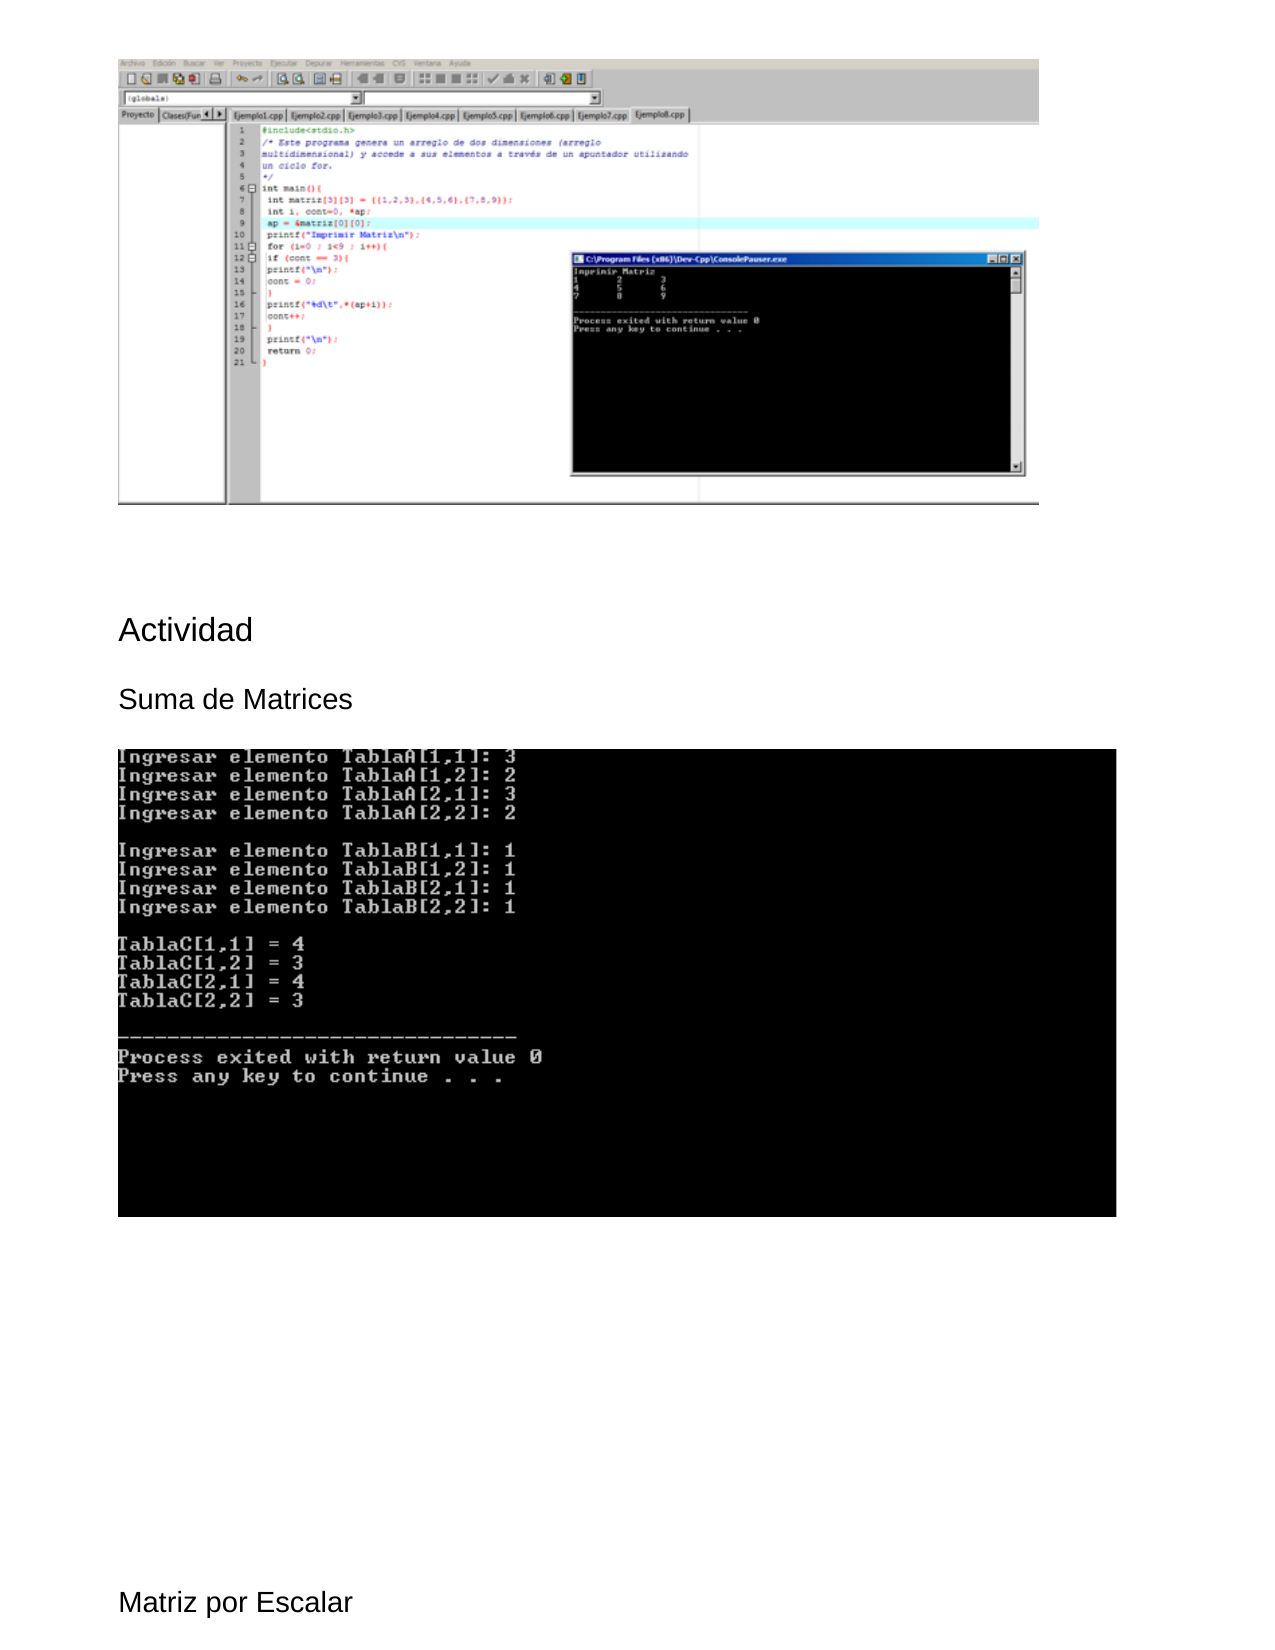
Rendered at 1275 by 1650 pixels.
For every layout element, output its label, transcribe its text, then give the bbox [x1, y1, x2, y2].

text Actividad [118, 610, 1205, 649]
text Matriz por Escalar [118, 1586, 1205, 1619]
text Suma de Matrices [118, 682, 1205, 716]
